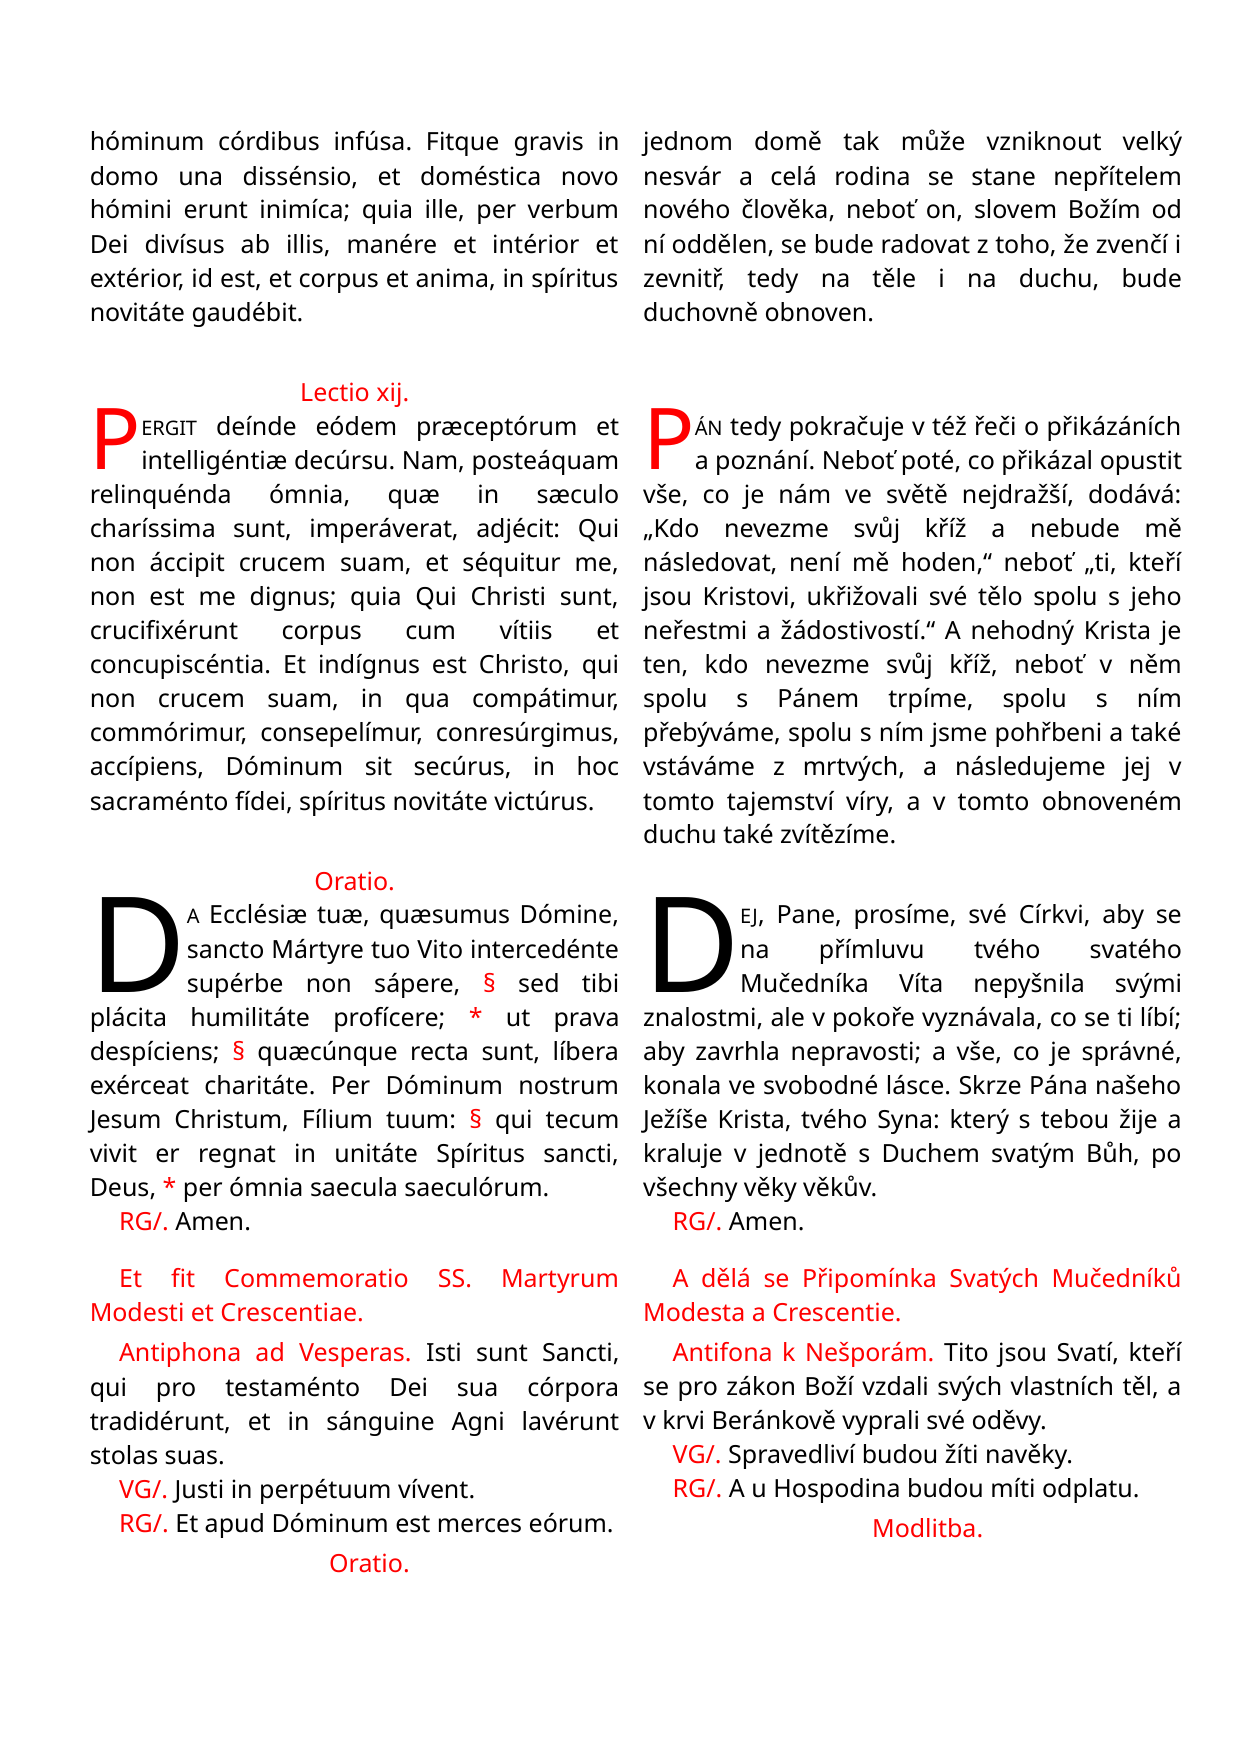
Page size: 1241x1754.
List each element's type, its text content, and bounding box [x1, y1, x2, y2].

table_cell hóminum córdibus infúsa. Fitque gravis in domo una dissénsio, et doméstica novo hómini erunt inimíca; quia ille, per verbum Dei divísus ab illis, manére et intérior et extérior, id est, et corpus et anima, in spíritus novitáte gaudébit. [78, 118, 631, 368]
table_cell jednom domě tak může vzniknout velký nesvár a celá rodina se stane nepřítelem nového člověka, neboť on, slovem Božím od ní oddělen, se bude radovat z toho, že zvenčí i zevnitř, tedy na těle i na duchu, bude duchovně obnoven. [631, 118, 1194, 368]
table_cell Lectio xij. Pergit deínde eódem præceptórum et intelligéntiæ decúrsu. Nam, posteáquam relinquénda ómnia, quæ in sæculo charíssima sunt, imperáverat, adjécit: Qui non áccipit crucem suam, et séquitur me, non est me dignus; quia Qui Christi sunt, crucifixérunt corpus cum vítiis et concupiscéntia. Et indígnus est Christo, qui non crucem suam, in qua compátimur, commórimur, consepelímur, conresúrgimus, accípiens, Dóminum sit secúrus, in hoc sacraménto fídei, spíritus novitáte victúrus. [78, 369, 631, 857]
table_cell Dej, Pane, prosíme, své Církvi, aby se na přímluvu tvého svatého Mučedníka Víta nepyšnila svými znalostmi, ale v pokoře vyznávala, co se ti líbí; aby zavrhla nepravosti; a vše, co je správné, konala ve svobodné lásce. Skrze Pána našeho Ježíše Krista, tvého Syna: který s tebou žije a kraluje v jednotě s Duchem svatým Bůh, po všechny věky věkův. RG/. Amen. A dělá se Připomínka Svatých Mučedníků Modesta a Crescentie. Antifona k Nešporám. Tito jsou Svatí, kteří se pro zákon Boží vzdali svých vlastních těl, a v krvi Beránkově vyprali své oděvy. VG/. Spravedliví budou žíti navěky. RG/. A u Hospodina budou míti odplatu. Modlitba. Bože, jenž jsi nám udělil možnost slavit narození tvých Svatých Mučedníků Modesta a Crescentie, dej nám, abychom se ve věčné blaženosti spolu s nimi radovali. * Skrze Pána našeho Ježíše Krista, tvého Syna: který s tebou žije a kraluje v jednotě s Duchem svatým Bůh, po všechny věky věkův. RG/. Amen. Antifona k Laudám. Spravedliví zazáří a jako jiskry v suchém rákosí se rozběhnou, budou soudit pohanské Národy, a vládnout navěky. VG/. a Modlitba jako výše v Nešporách. [631, 857, 1194, 1591]
table_cell Pán tedy pokračuje v též řeči o přikázáních a poznání. Neboť poté, co přikázal opustit vše, co je nám ve světě nejdražší, dodává: „Kdo nevezme svůj kříž a nebude mě následovat, není mě hoden,“ neboť „ti, kteří jsou Kristovi, ukřižovali své tělo spolu s jeho neřestmi a žádostivostí.“ A nehodný Krista je ten, kdo nevezme svůj kříž, neboť v něm spolu s Pánem trpíme, spolu s ním přebýváme, spolu s ním jsme pohřbeni a také vstáváme z mrtvých, a následujeme jej v tomto tajemství víry, a v tomto obnoveném duchu také zvítězíme. [631, 369, 1194, 857]
table_cell Oratio. Da Ecclésiæ tuæ, quæsumus Dómine, sancto Mártyre tuo Vito intercedénte supérbe non sápere, § sed tibi plácita humilitáte profícere; * ut prava despíciens; § quæcúnque recta sunt, líbera exérceat charitáte. Per Dóminum nostrum Jesum Christum, Fílium tuum: § qui tecum vivit er regnat in unitáte Spíritus sancti, Deus, * per ómnia saecula saeculórum. RG/. Amen. Et fit Commemoratio SS. Martyrum Modesti et Crescentiae. Antiphona ad Vesperas. Isti sunt Sancti, qui pro testaménto Dei sua córpora tradidérunt, et in sánguine Agni lavérunt stolas suas. VG/. Justi in perpétuum vívent. RG/. Et apud Dóminum est merces eórum. Oratio. Deus, qui nos concédis Sanctórum Martyrum tuórum Modésti et Crescentiae natalítia cólere, § da nobis in aetérna beatitúdine de eórum societáte gaudére. * Per Dóminum nostrum Jesum Christum, Fílium tuum: § qui tecum vivit er regnat in unitáte Spíritus sancti, Deus, * per ómnia saecula saeculórum. RG/. Amen. Antiphona ad Laudes. Fulgébunt Justi, et tamquam scíntillae in arundinéto discúrrent, judicábunt natiónes, et regnábunt in aetérnum. VG/. et Oratio ut supra in Vesperis. [78, 857, 631, 1591]
